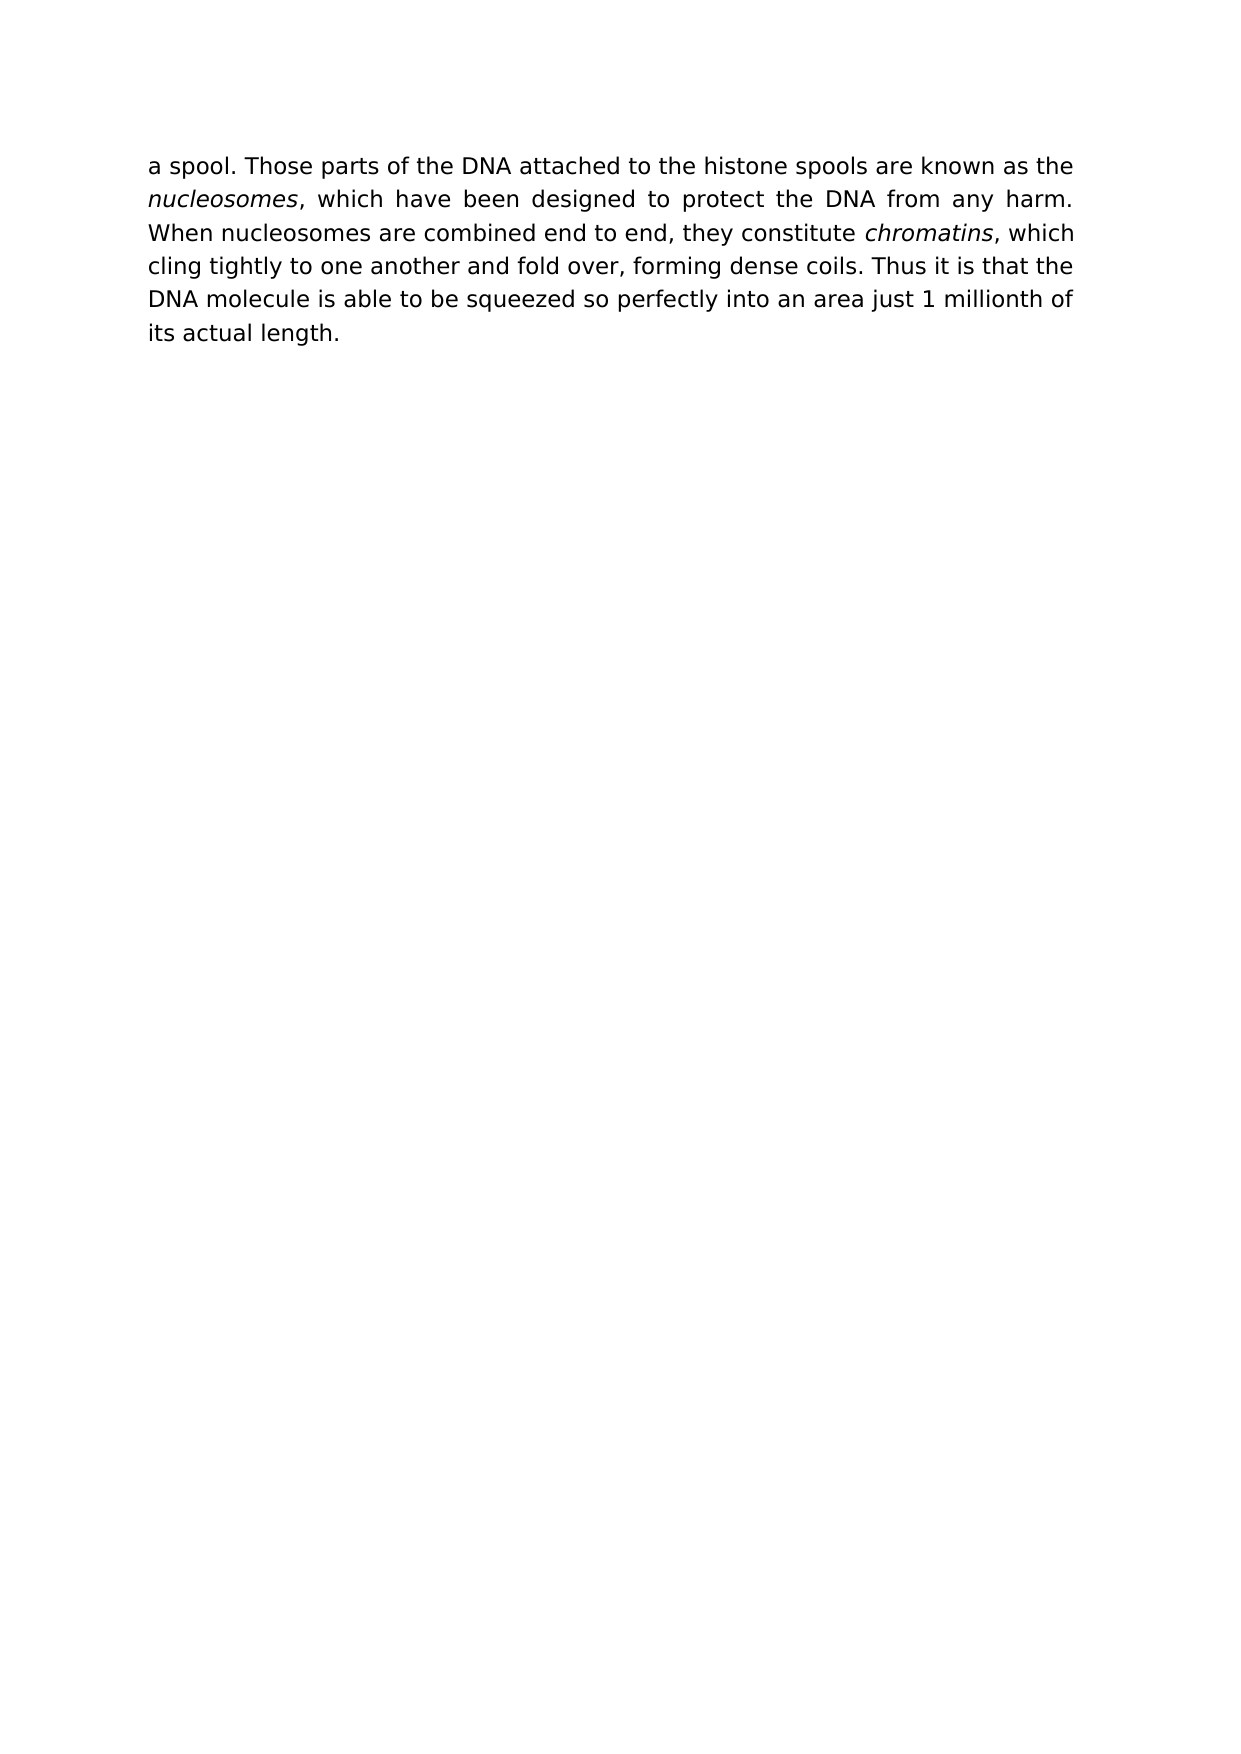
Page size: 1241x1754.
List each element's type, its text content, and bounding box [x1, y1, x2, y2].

text a spool. Those parts of the DNA attached to the histone spools are known as the nucleosomes, which have been designed to protect the DNA from any harm. When nucleosomes are combined end to end, they constitute chromatins, which cling tightly to one another and fold over, forming dense coils. Thus it is that the DNA molecule is able to be squeezed so perfectly into an area just 1 millionth of its actual length. [148, 148, 1075, 348]
